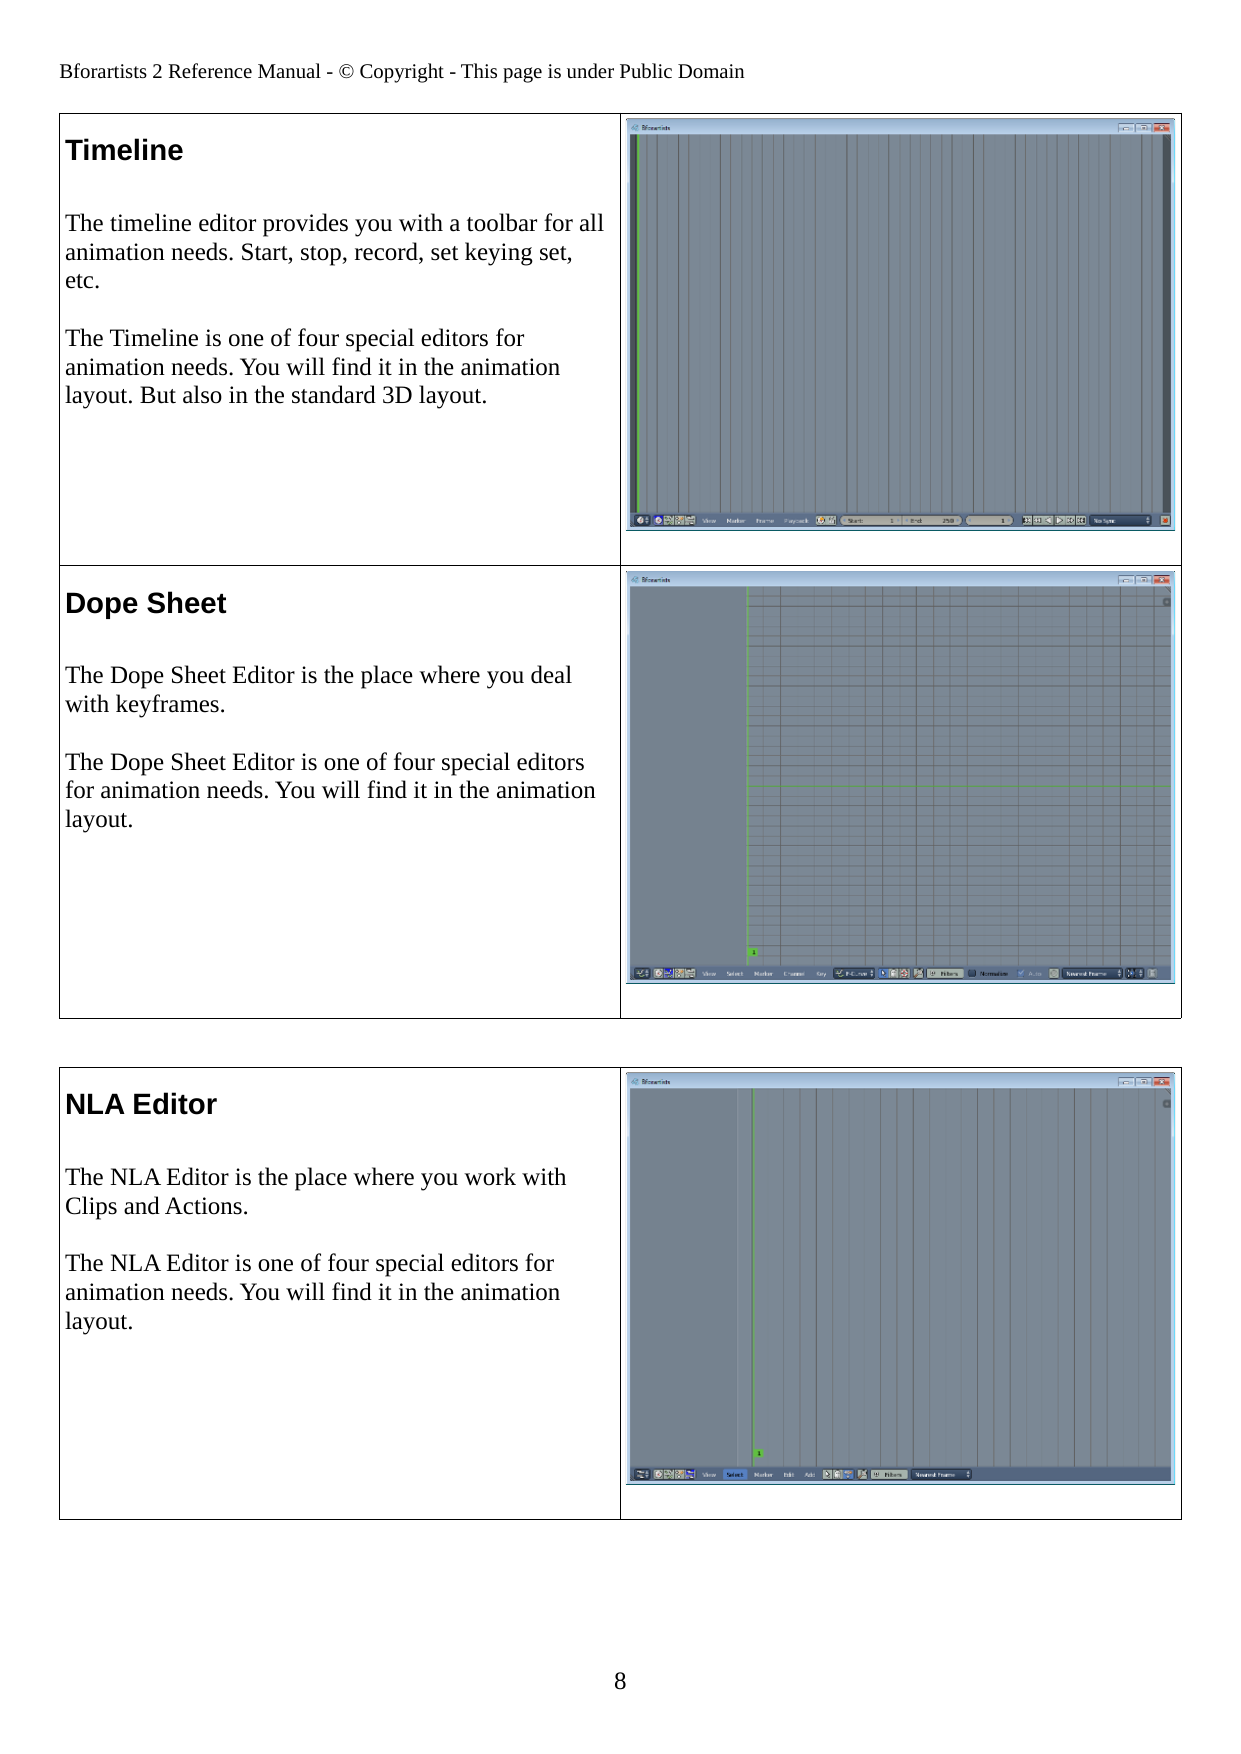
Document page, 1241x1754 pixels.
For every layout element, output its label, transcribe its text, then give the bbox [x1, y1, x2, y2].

table_cell [621, 114, 1181, 565]
table_cell Dope Sheet The Dope Sheet Editor is the place where you deal with keyframes. The Dope Sheet Editor is one of four special editors for animation needs. You will find it in the animation layout. [60, 566, 620, 1018]
picture [625, 571, 1176, 984]
table_header NLA Editor The NLA Editor is the place where you work with Clips and Actions. The NLA Editor is one of four special editors for animation needs. You will find it in the animation layout. [60, 1068, 620, 1519]
table_cell [621, 566, 1181, 1018]
picture [625, 118, 1176, 531]
table_cell Timeline The timeline editor provides you with a toolbar for all animation needs. Start, stop, record, set keying set, etc. The Timeline is one of four special editors for animation needs. You will find it in the animation layout. But also in the standard 3D layout. [60, 114, 620, 565]
picture [625, 1072, 1176, 1485]
table_header [621, 1068, 1181, 1519]
